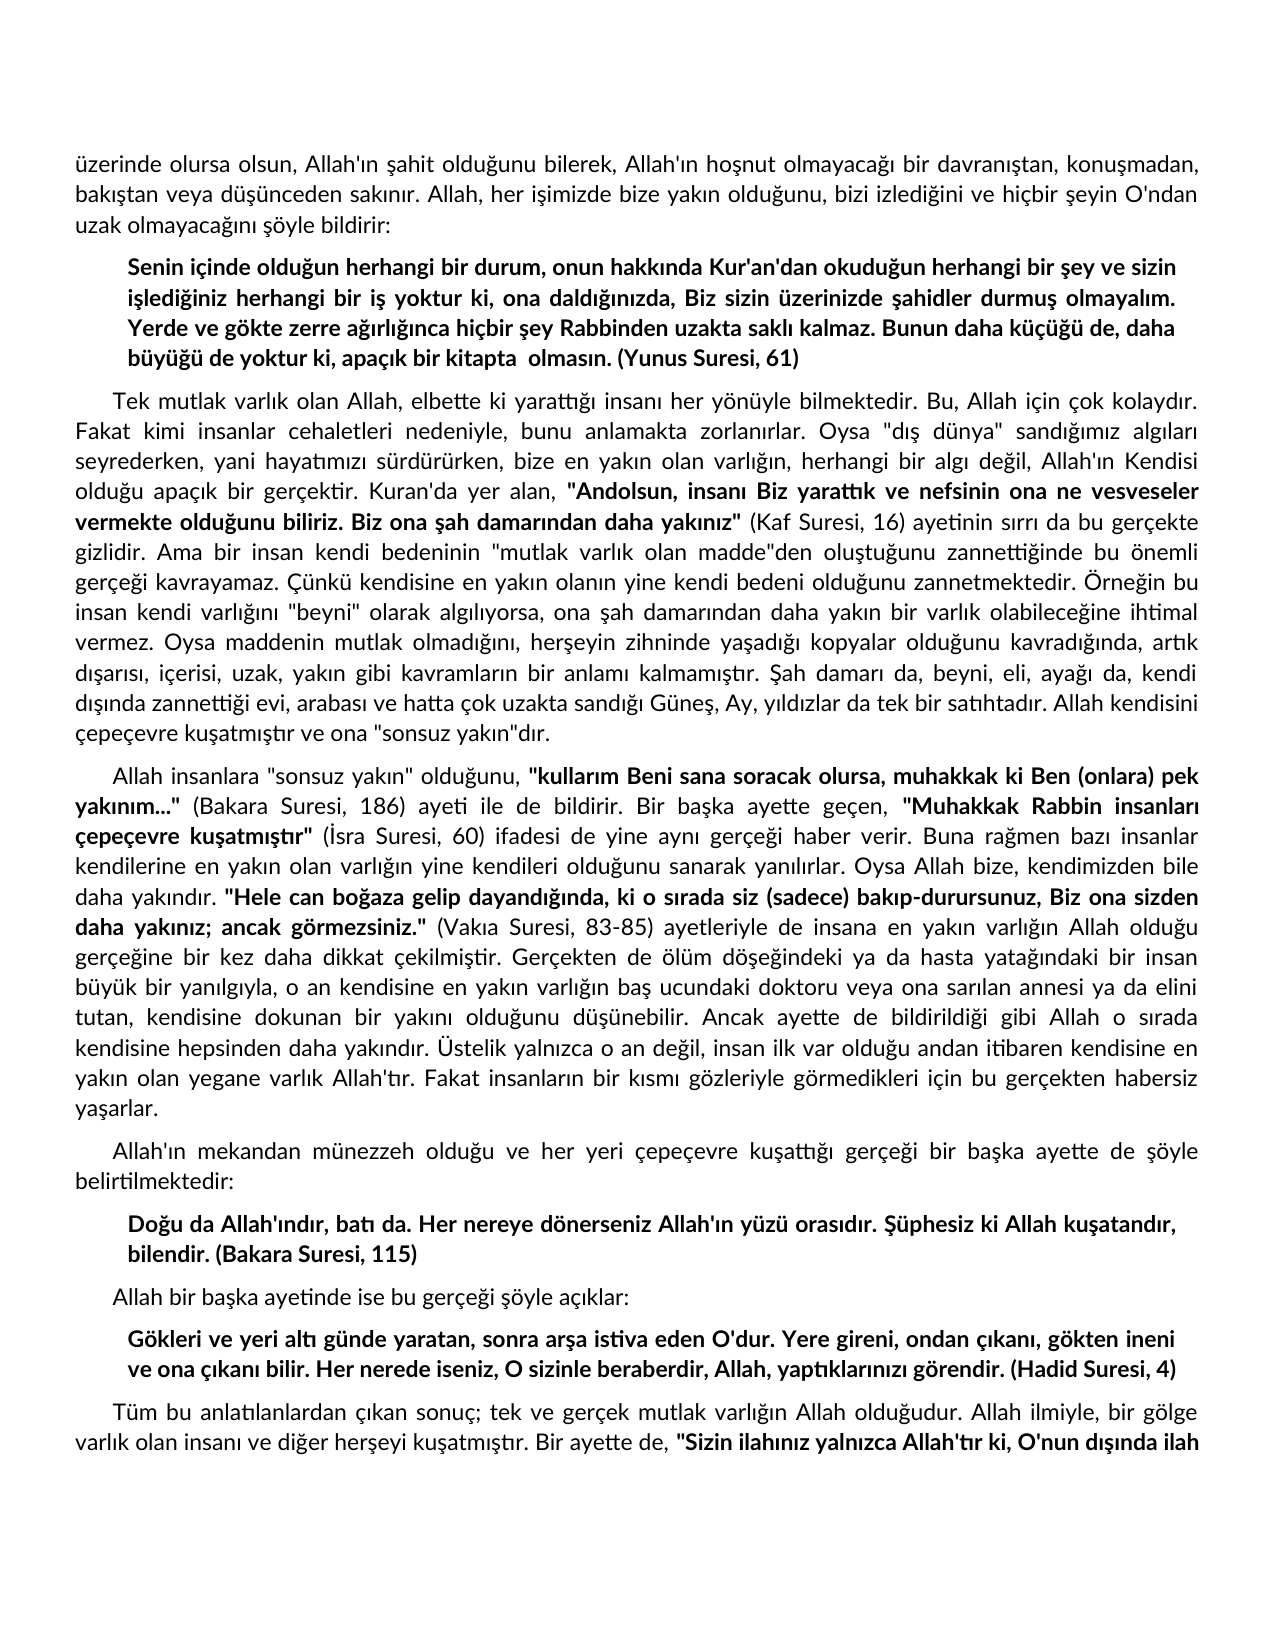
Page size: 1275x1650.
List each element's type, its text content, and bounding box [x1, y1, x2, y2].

text Tek mutlak varlık olan Allah, elbette ki yarattığı insanı her yönüyle bilmektedir. Bu, Allah için çok kolaydır. Fakat kimi insanlar cehaletleri nedeniyle, bunu anlamakta zorlanırlar. Oysa "dış dünya" sandığımız algıları seyrederken, yani hayatımızı sürdürürken, bize en yakın olan varlığın, herhangi bir algı değil, Allah'ın Kendisi olduğu apaçık bir gerçektir. Kuran'da yer alan, "Andolsun, insanı Biz yarattık ve nefsinin ona ne vesveseler vermekte olduğunu biliriz. Biz ona şah damarından daha yakınız" (Kaf Suresi, 16) ayetinin sırrı da bu gerçekte gizlidir. Ama bir insan kendi bedeninin "mutlak varlık olan madde"den oluştuğunu zannettiğinde bu önemli gerçeği kavrayamaz. Çünkü kendisine en yakın olanın yine kendi bedeni olduğunu zannetmektedir. Örneğin bu insan kendi varlığını "beyni" olarak algılıyorsa, ona şah damarından daha yakın bir varlık olabileceğine ihtimal vermez. Oysa maddenin mutlak olmadığını, herşeyin zihninde yaşadığı kopyalar olduğunu kavradığında, artık dışarısı, içerisi, uzak, yakın gibi kavramların bir anlamı kalmamıştır. Şah damarı da, beyni, eli, ayağı da, kendi dışında zannettiği evi, arabası ve hatta çok uzakta sandığı Güneş, Ay, yıldızlar da tek bir satıhtadır. Allah kendisini çepeçevre kuşatmıştır ve ona "sonsuz yakın"dır. [75, 386, 1200, 746]
text Doğu da Allah'ındır, batı da. Her nereye dönerseniz Allah'ın yüzü orasıdır. Şüphesiz ki Allah kuşatandır, bilendir. (Bakara Suresi, 115) [127, 1209, 1177, 1267]
text Gökleri ve yeri altı günde yaratan, sonra arşa istiva eden O'dur. Yere gireni, ondan çıkanı, gökten ineni ve ona çıkanı bilir. Her nerede iseniz, O sizinle beraberdir, Allah, yaptıklarınızı görendir. (Hadid Suresi, 4) [127, 1325, 1177, 1383]
text Senin içinde olduğun herhangi bir durum, onun hakkında Kur'an'dan okuduğun herhangi bir şey ve sizin işlediğiniz herhangi bir iş yoktur ki, ona daldığınızda, Biz sizin üzerinizde şahidler durmuş olmayalım. Yerde ve gökte zerre ağırlığınca hiçbir şey Rabbinden uzakta saklı kalmaz. Bunun daha küçüğü de, daha büyüğü de yoktur ki, apaçık bir kitapta olmasın. (Yunus Suresi, 61) [127, 253, 1177, 371]
text üzerinde olursa olsun, Allah'ın şahit olduğunu bilerek, Allah'ın hoşnut olmayacağı bir davranıştan, konuşmadan, bakıştan veya düşünceden sakınır. Allah, her işimizde bize yakın olduğunu, bizi izlediğini ve hiçbir şeyin O'ndan uzak olmayacağını şöyle bildirir: [75, 150, 1200, 238]
text Allah bir başka ayetinde ise bu gerçeği şöyle açıklar: [75, 1282, 1200, 1310]
text Tüm bu anlatılanlardan çıkan sonuç; tek ve gerçek mutlak varlığın Allah olduğudur. Allah ilmiyle, bir gölge varlık olan insanı ve diğer herşeyi kuşatmıştır. Bir ayette de, "Sizin ilahınız yalnızca Allah'tır ki, O'nun dışında ilah [75, 1398, 1200, 1456]
text Allah'ın mekandan münezzeh olduğu ve her yeri çepeçevre kuşattığı gerçeği bir başka ayette de şöyle belirtilmektedir: [75, 1136, 1200, 1194]
text Allah insanlara "sonsuz yakın" olduğunu, "kullarım Beni sana soracak olursa, muhakkak ki Ben (onlara) pek yakınım..." (Bakara Suresi, 186) ayeti ile de bildirir. Bir başka ayette geçen, "Muhakkak Rabbin insanları çepeçevre kuşatmıştır" (İsra Suresi, 60) ifadesi de yine aynı gerçeği haber verir. Buna rağmen bazı insanlar kendilerine en yakın olan varlığın yine kendileri olduğunu sanarak yanılırlar. Oysa Allah bize, kendimizden bile daha yakındır. "Hele can boğaza gelip dayandığında, ki o sırada siz (sadece) bakıp-durursunuz, Biz ona sizden daha yakınız; ancak görmezsiniz." (Vakıa Suresi, 83-85) ayetleriyle de insana en yakın varlığın Allah olduğu gerçeğine bir kez daha dikkat çekilmiştir. Gerçekten de ölüm döşeğindeki ya da hasta yatağındaki bir insan büyük bir yanılgıyla, o an kendisine en yakın varlığın baş ucundaki doktoru veya ona sarılan annesi ya da elini tutan, kendisine dokunan bir yakını olduğunu düşünebilir. Ancak ayette de bildirildiği gibi Allah o sırada kendisine hepsinden daha yakındır. Üstelik yalnızca o an değil, insan ilk var olduğu andan itibaren kendisine en yakın olan yegane varlık Allah'tır. Fakat insanların bir kısmı gözleriyle görmedikleri için bu gerçekten habersiz yaşarlar. [75, 761, 1200, 1121]
